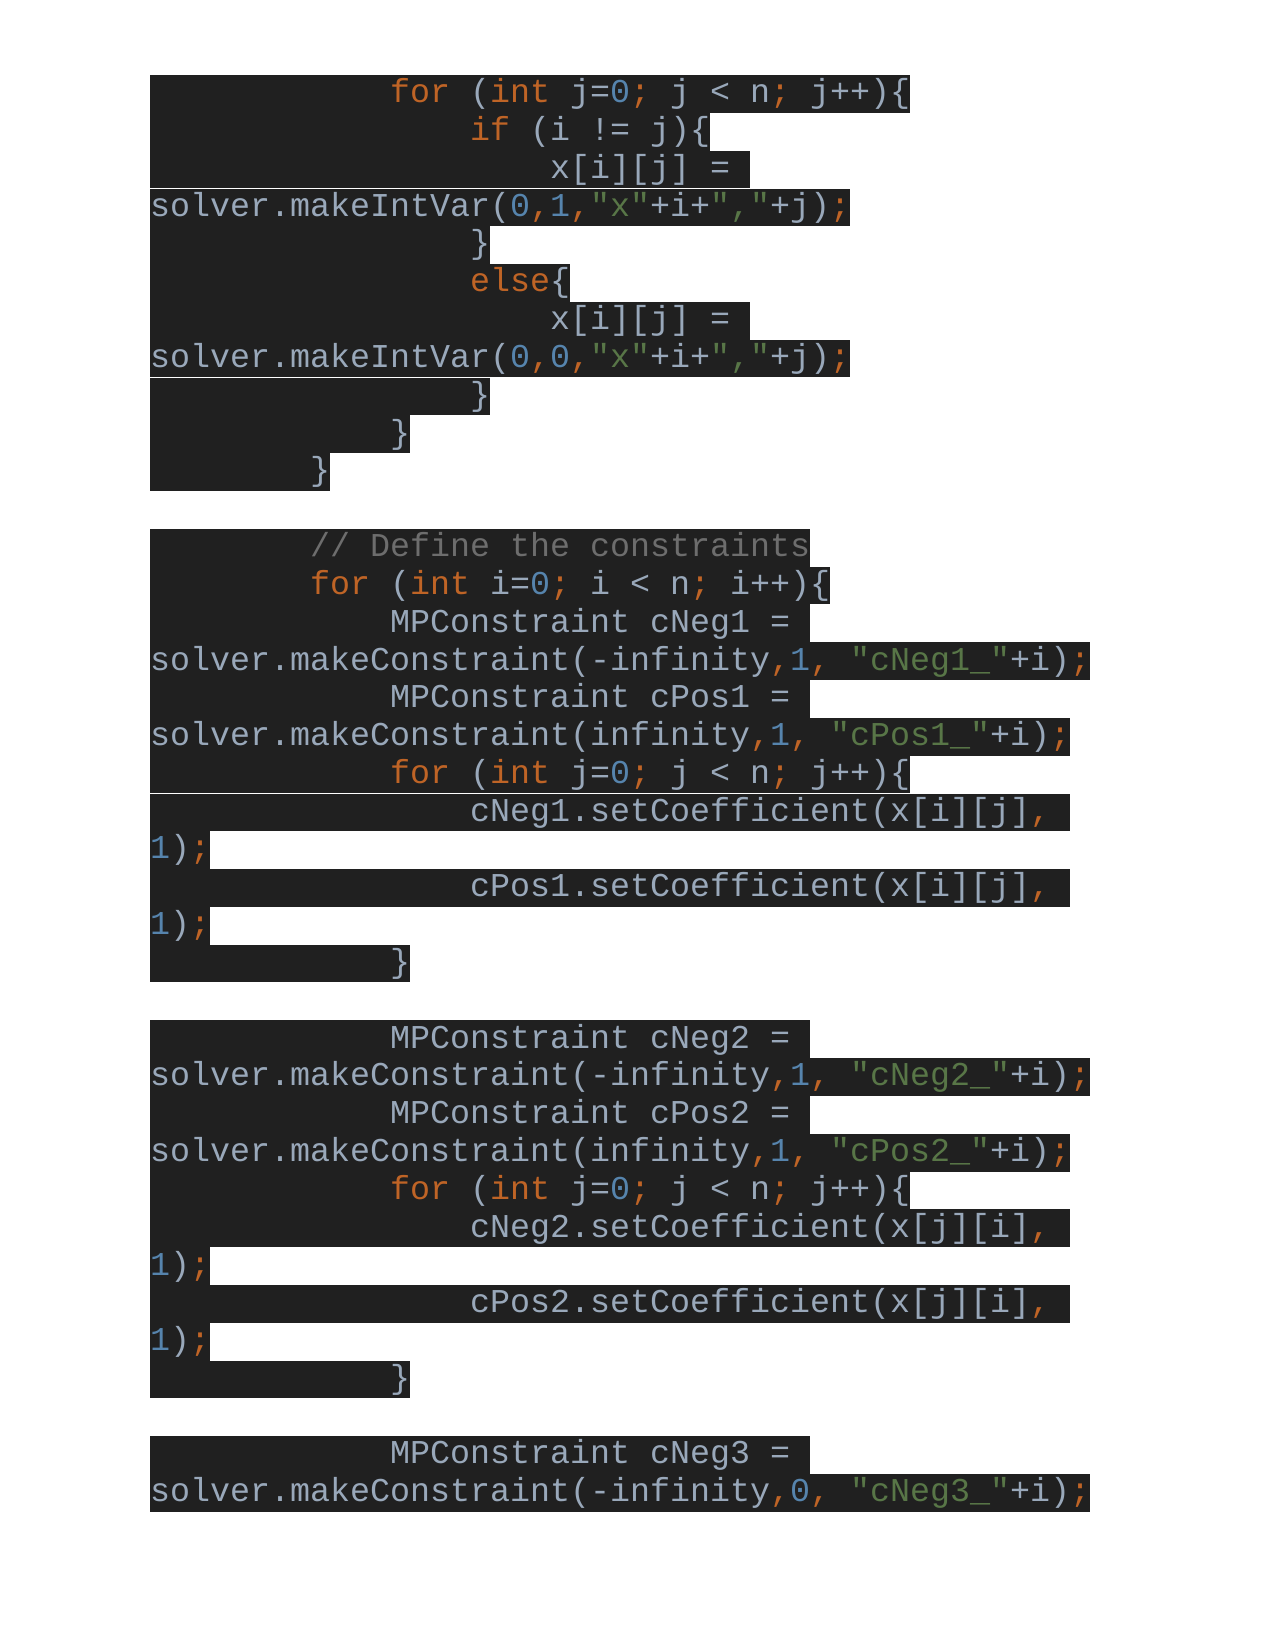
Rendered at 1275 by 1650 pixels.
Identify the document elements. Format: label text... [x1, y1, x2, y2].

text cNeg1.setCoefficient(x[i][j], 1); [150, 793, 1125, 869]
text } [150, 945, 1125, 982]
text MPConstraint cPos1 = solver.makeConstraint(infinity,1, "cPos1_"+i); [150, 680, 1125, 756]
text // Define the constraints [150, 529, 1125, 567]
text cPos1.setCoefficient(x[i][j], 1); [150, 869, 1125, 945]
text cNeg2.setCoefficient(x[j][i], 1); [150, 1209, 1125, 1285]
text } [150, 415, 1125, 453]
text } [150, 1361, 1125, 1398]
text MPConstraint cPos2 = solver.makeConstraint(infinity,1, "cPos2_"+i); [150, 1096, 1125, 1172]
text for (int j=0; j < n; j++){ [150, 1172, 1125, 1209]
text x[i][j] = solver.makeIntVar(0,1,"x"+i+","+j); [150, 151, 1125, 226]
text x[i][j] = solver.makeIntVar(0,0,"x"+i+","+j); [150, 302, 1125, 377]
text else{ [150, 264, 1125, 302]
text MPConstraint cNeg3 = solver.makeConstraint(-infinity,0, "cNeg3_"+i); [150, 1436, 1125, 1512]
text for (int j=0; j < n; j++){ [150, 75, 1125, 113]
text } [150, 453, 1125, 491]
text if (i != j){ [150, 113, 1125, 151]
text MPConstraint cNeg1 = solver.makeConstraint(-infinity,1, "cNeg1_"+i); [150, 604, 1125, 680]
text for (int j=0; j < n; j++){ [150, 756, 1125, 793]
text for (int i=0; i < n; i++){ [150, 567, 1125, 604]
text MPConstraint cNeg2 = solver.makeConstraint(-infinity,1, "cNeg2_"+i); [150, 1020, 1125, 1096]
text cPos2.setCoefficient(x[j][i], 1); [150, 1285, 1125, 1361]
text } [150, 377, 1125, 415]
text } [150, 226, 1125, 264]
